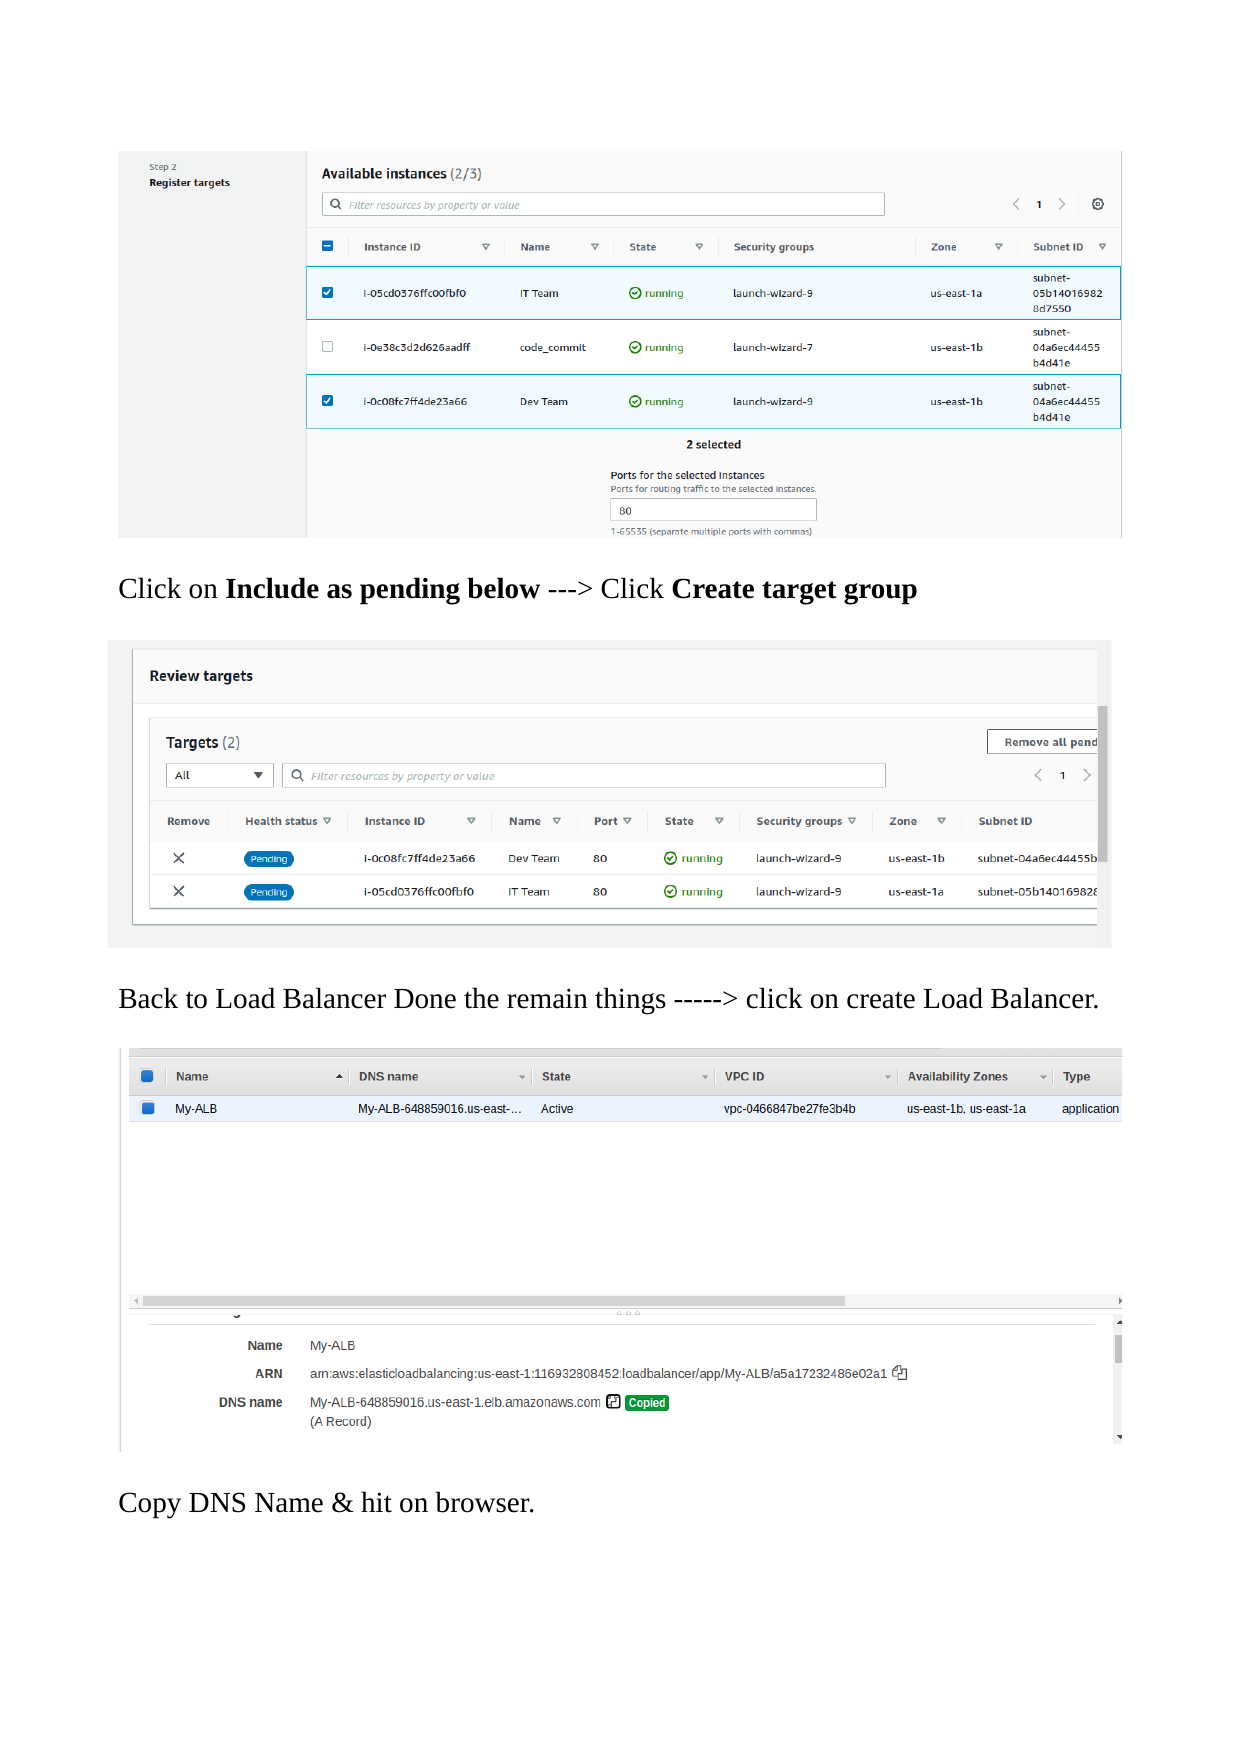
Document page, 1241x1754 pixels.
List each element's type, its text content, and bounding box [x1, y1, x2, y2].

text Back to Load Balancer Done the remain things -----> click on create Load Balancer. [118, 981, 1122, 1015]
picture [118, 151, 1123, 538]
picture [107, 640, 1112, 948]
picture [118, 1048, 1123, 1452]
text Click on Include as pending below ---> Click Create target group [118, 572, 1122, 605]
text Copy DNS Name & hit on browser. [118, 1485, 1122, 1518]
